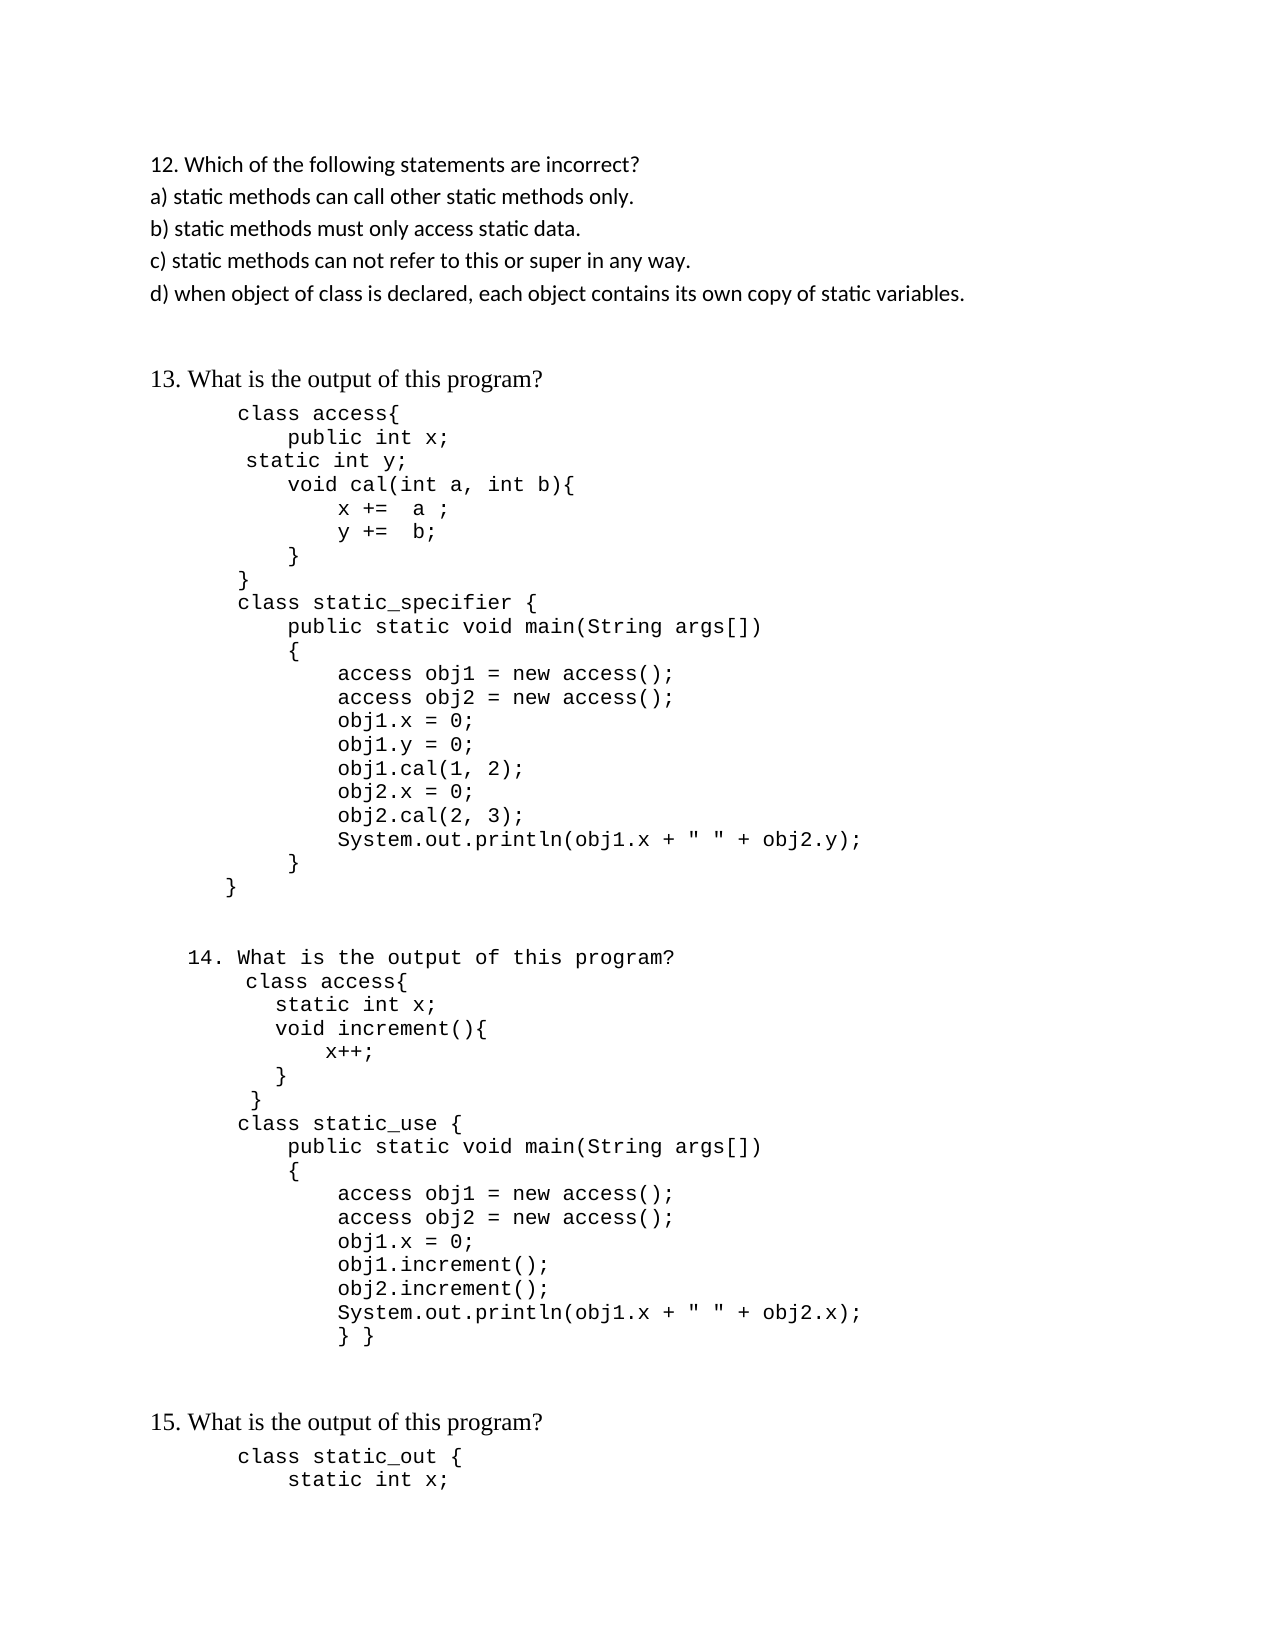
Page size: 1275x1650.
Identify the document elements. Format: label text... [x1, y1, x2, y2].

text access obj1 = new access(); [187, 1183, 1125, 1207]
text access obj1 = new access(); [187, 663, 1125, 687]
text } [187, 545, 1125, 569]
text class access{ [187, 403, 1125, 427]
text void increment(){ [187, 1018, 1125, 1042]
text { [187, 639, 1125, 663]
text { [187, 1160, 1125, 1183]
text public int x; [187, 427, 1125, 450]
text x++; [187, 1042, 1125, 1065]
text static int y; [187, 450, 1125, 474]
text class static_specifier { [187, 592, 1125, 616]
text } [187, 876, 1125, 900]
text class static_use { [187, 1112, 1125, 1136]
text public static void main(String args[]) [187, 616, 1125, 639]
text class access{ [187, 971, 1125, 994]
text obj1.x = 0; [187, 711, 1125, 734]
text 15. What is the output of this program? [150, 1407, 1125, 1435]
text obj1.x = 0; [187, 1231, 1125, 1254]
text void cal(int a, int b){ [187, 474, 1125, 498]
text x += a ; [187, 498, 1125, 521]
text obj1.increment(); [187, 1254, 1125, 1278]
text access obj2 = new access(); [187, 687, 1125, 711]
text access obj2 = new access(); [187, 1207, 1125, 1231]
text y += b; [187, 521, 1125, 545]
text static int x; [187, 994, 1125, 1018]
text obj1.y = 0; [187, 734, 1125, 758]
text obj2.cal(2, 3); [187, 805, 1125, 829]
text } [187, 1089, 1125, 1112]
text } [187, 1065, 1125, 1089]
text 12. Which of the following statements are incorrect? a) static methods can call other static methods only. b) static methods must only access static data. c) static methods can not refer to this or super in any way. d) when object of class is declared, each object contains its own copy of static variables. [150, 150, 1125, 339]
text System.out.println(obj1.x + " " + obj2.x); [187, 1302, 1125, 1325]
text System.out.println(obj1.x + " " + obj2.y); [187, 829, 1125, 852]
text obj2.x = 0; [187, 781, 1125, 805]
text class static_out { [187, 1446, 1125, 1469]
text } } [187, 1325, 1125, 1349]
text obj1.cal(1, 2); [187, 758, 1125, 781]
text } [187, 852, 1125, 876]
text 14. What is the output of this program? [187, 947, 1125, 971]
text static int x; [187, 1469, 1125, 1493]
text } [187, 569, 1125, 592]
text 13. What is the output of this program? [150, 364, 1125, 393]
text obj2.increment(); [187, 1278, 1125, 1302]
text public static void main(String args[]) [187, 1136, 1125, 1160]
